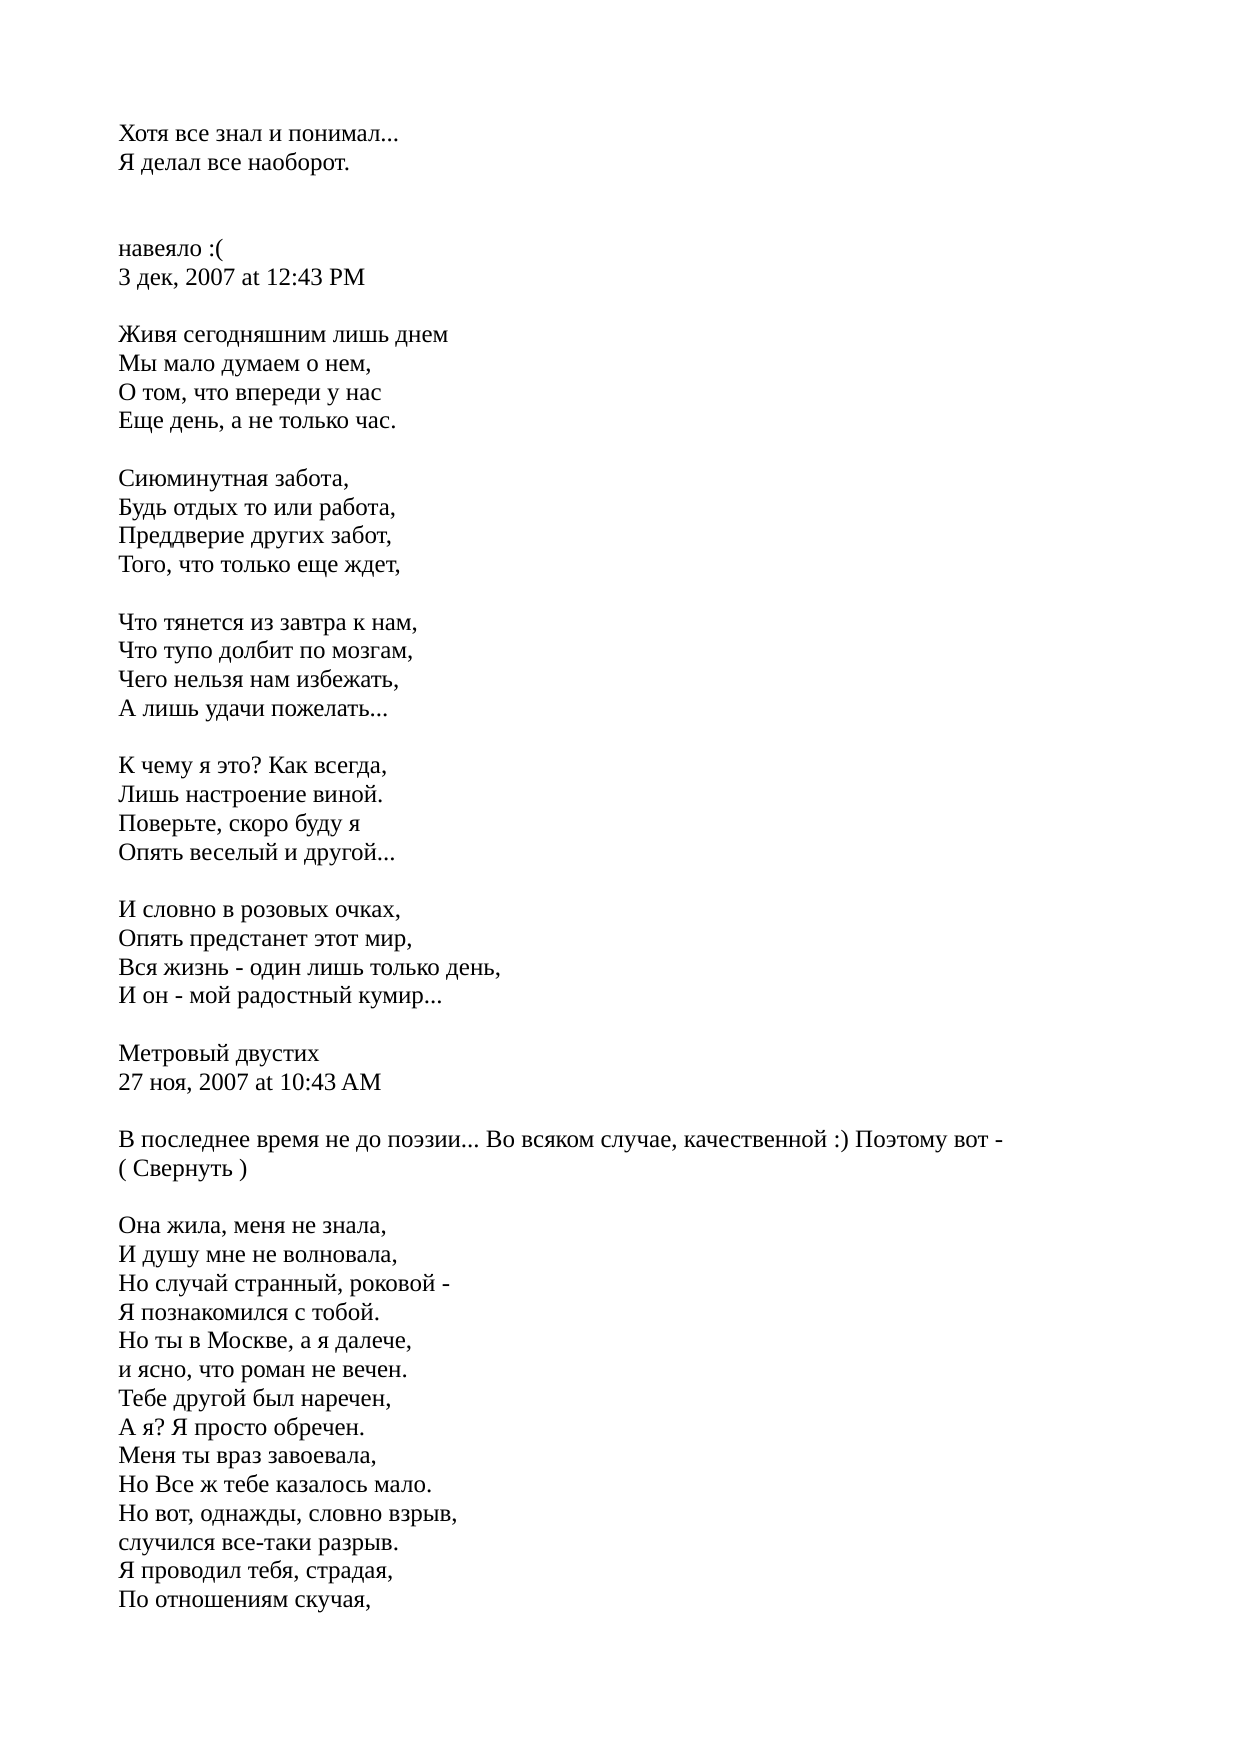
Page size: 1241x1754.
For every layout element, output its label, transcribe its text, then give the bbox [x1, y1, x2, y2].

text Тебе другой был наречен, [118, 1383, 1122, 1412]
text Но случай странный, роковой - [118, 1268, 1122, 1297]
text Чего нельзя нам избежать, [118, 664, 1122, 693]
text Меня ты враз завоевала, [118, 1441, 1122, 1469]
text 27 ноя, 2007 at 10:43 AM [118, 1067, 1122, 1096]
text Но вот, однажды, словно взрыв, [118, 1498, 1122, 1527]
text Я делал все наоборот. [118, 147, 1122, 176]
text Будь отдых то или работа, [118, 492, 1122, 521]
text А я? Я просто обречен. [118, 1412, 1122, 1441]
text И он - мой радостный кумир... [118, 981, 1122, 1009]
text Вся жизнь - один лишь только день, [118, 952, 1122, 981]
text случился все-таки разрыв. [118, 1527, 1122, 1556]
text А лишь удачи пожелать... [118, 693, 1122, 722]
text Сиюминутная забота, [118, 463, 1122, 492]
text Но ты в Москве, а я далече, [118, 1326, 1122, 1354]
text И душу мне не волновала, [118, 1239, 1122, 1268]
text Хотя все знал и понимал... [118, 118, 1122, 147]
text Еще день, а не только час. [118, 406, 1122, 434]
text К чему я это? Как всегда, [118, 751, 1122, 779]
text Метровый двустих [118, 1038, 1122, 1067]
text Что тупо долбит по мозгам, [118, 636, 1122, 664]
text Я познакомился с тобой. [118, 1297, 1122, 1326]
text и ясно, что роман не вечен. [118, 1354, 1122, 1383]
text Преддверие других забот, [118, 521, 1122, 549]
text В последнее время не до поэзии... Во всяком случае, качественной :) Поэтому вот - ( Свернуть ) [118, 1124, 1122, 1182]
text 3 дек, 2007 at 12:43 PM [118, 262, 1122, 291]
text По отношениям скучая, [118, 1584, 1122, 1613]
text Я проводил тебя, страдая, [118, 1556, 1122, 1584]
text О том, что впереди у нас [118, 377, 1122, 406]
text Лишь настроение виной. [118, 779, 1122, 808]
text Того, что только еще ждет, [118, 549, 1122, 578]
text И словно в розовых очках, [118, 894, 1122, 923]
text Что тянется из завтра к нам, [118, 607, 1122, 636]
text Она жила, меня не знала, [118, 1211, 1122, 1239]
text Мы мало думаем о нем, [118, 348, 1122, 377]
text Опять предстанет этот мир, [118, 923, 1122, 952]
text навеяло :( [118, 233, 1122, 262]
text Опять веселый и другой... [118, 837, 1122, 866]
text Поверьте, скоро буду я [118, 808, 1122, 837]
text Живя сегодняшним лишь днем [118, 319, 1122, 348]
text Но Все ж тебе казалось мало. [118, 1469, 1122, 1498]
